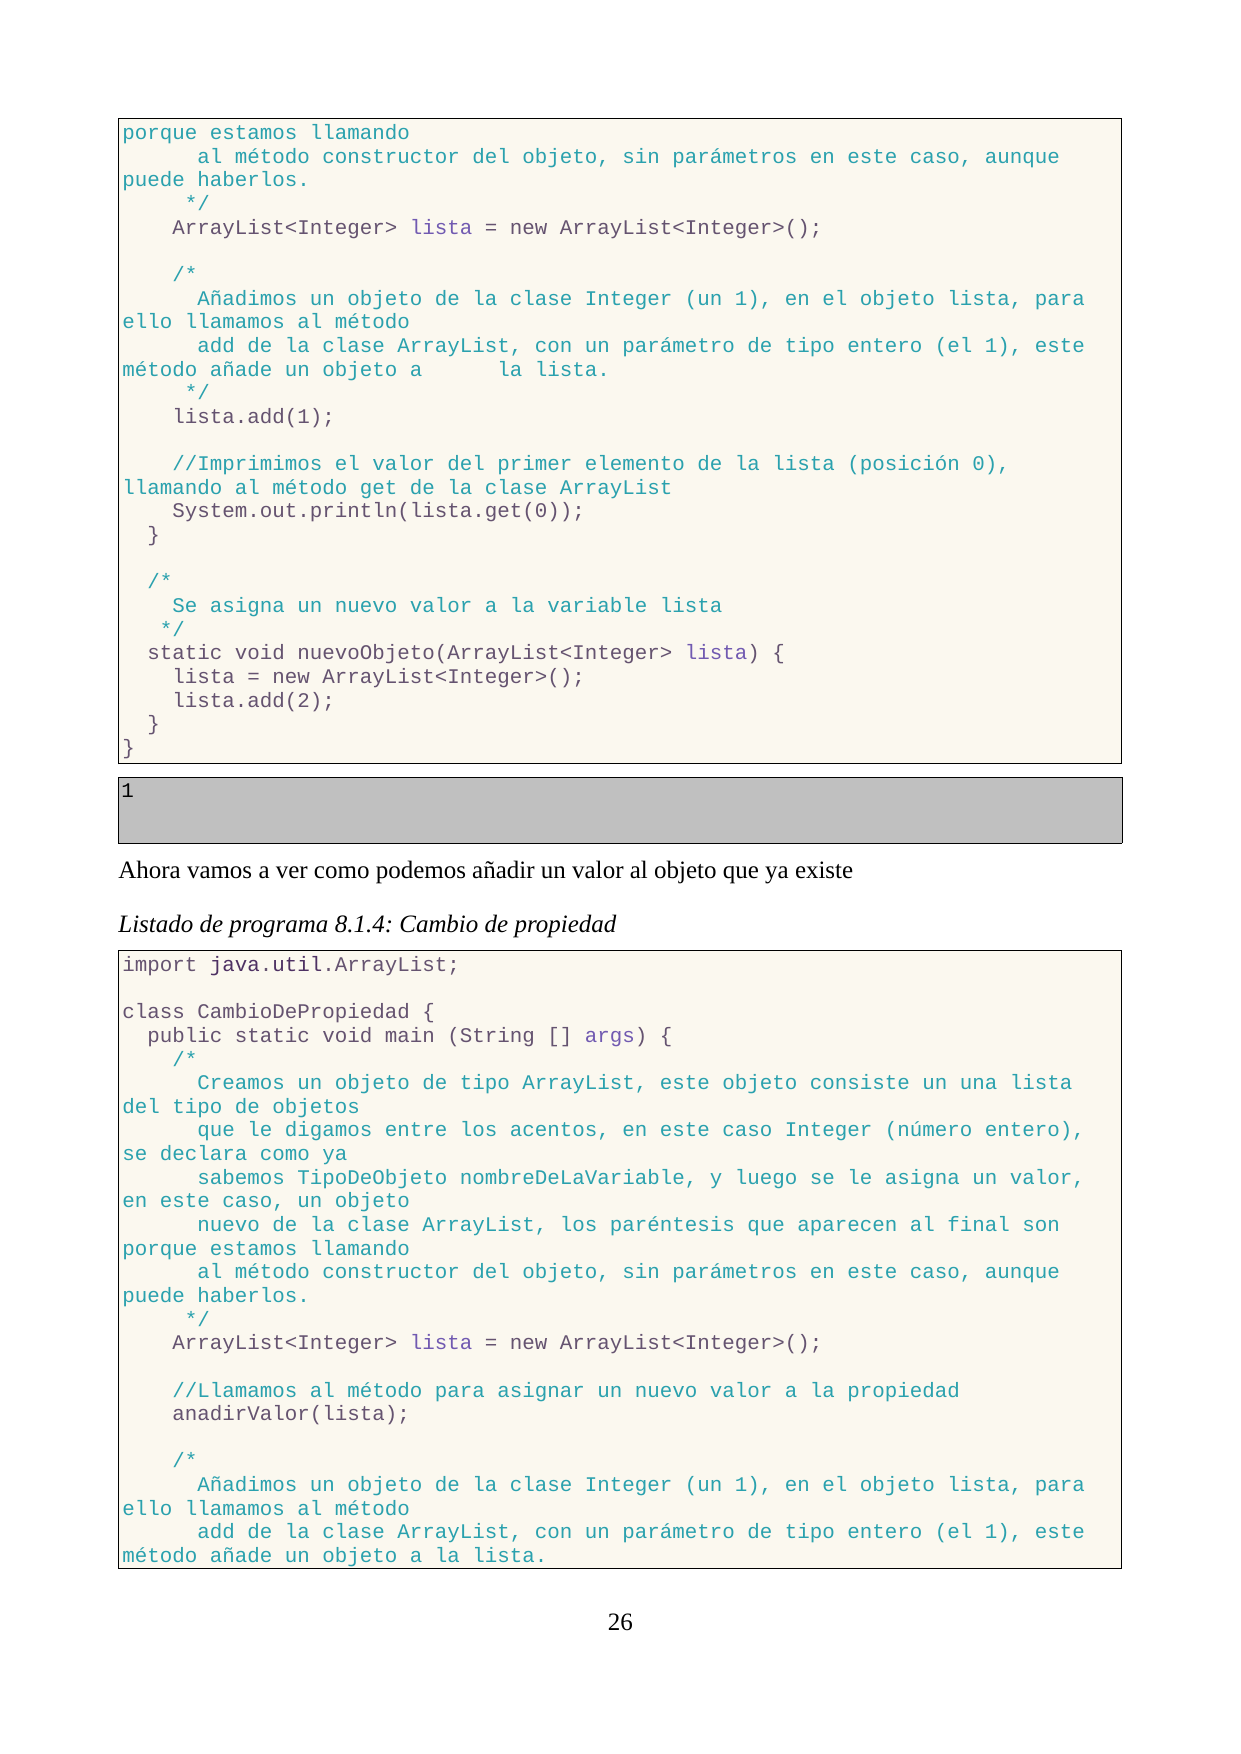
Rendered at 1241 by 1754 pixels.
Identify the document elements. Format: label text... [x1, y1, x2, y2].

text ArrayList<Integer> lista = new ArrayList<Integer>(); [119, 1328, 1121, 1352]
text /* [119, 567, 1121, 591]
text import java.util.ArrayList; [119, 951, 1121, 974]
text class CambioDePropiedad { [119, 997, 1121, 1021]
text Creamos un objeto de tipo ArrayList, este objeto consiste un una lista del tipo de objetos [119, 1068, 1121, 1116]
text que le digamos entre los acentos, en este caso Integer (número entero), se declara como ya [119, 1116, 1121, 1163]
text //Imprimimos el valor del primer elemento de la lista (posición 0), llamando al método get de la clase ArrayList [119, 449, 1121, 496]
text //Llamamos al método para asignar un nuevo valor a la propiedad [119, 1376, 1121, 1399]
text anadirValor(lista); [119, 1399, 1121, 1423]
text public static void main (String [] args) { [119, 1021, 1121, 1044]
text Se asigna un nuevo valor a la variable lista [119, 591, 1121, 615]
text al método constructor del objeto, sin parámetros en este caso, aunque puede haberlos. [119, 142, 1121, 189]
text */ [119, 378, 1121, 402]
text lista.add(1); [119, 402, 1121, 426]
text Añadimos un objeto de la clase Integer (un 1), en el objeto lista, para ello llamamos al método [119, 284, 1121, 331]
text */ [119, 615, 1121, 638]
text sabemos TipoDeObjeto nombreDeLaVariable, y luego se le asigna un valor, en este caso, un objeto [119, 1163, 1121, 1210]
text lista.add(2); [119, 686, 1121, 709]
text */ [119, 1305, 1121, 1328]
text al método constructor del objeto, sin parámetros en este caso, aunque puede haberlos. [119, 1257, 1121, 1305]
text } [119, 520, 1121, 544]
text System.out.println(lista.get(0)); [119, 496, 1121, 520]
list Listado de programa 8.1.4: Cambio de propiedad [118, 909, 1122, 937]
text porque estamos llamando [119, 119, 1121, 142]
text 1 [119, 778, 1122, 803]
text */ [119, 189, 1121, 213]
text /* [119, 1447, 1121, 1470]
text /* [119, 1044, 1121, 1068]
text lista = new ArrayList<Integer>(); [119, 662, 1121, 686]
text add de la clase ArrayList, con un parámetro de tipo entero (el 1), este método añade un objeto a la lista. [119, 1517, 1121, 1568]
text ArrayList<Integer> lista = new ArrayList<Integer>(); [119, 213, 1121, 236]
text } [119, 709, 1121, 733]
text add de la clase ArrayList, con un parámetro de tipo entero (el 1), este método añade un objeto a la lista. [119, 331, 1121, 378]
text Ahora vamos a ver como podemos añadir un valor al objeto que ya existe [118, 855, 1122, 884]
text static void nuevoObjeto(ArrayList<Integer> lista) { [119, 638, 1121, 662]
text nuevo de la clase ArrayList, los paréntesis que aparecen al final son porque estamos llamando [119, 1210, 1121, 1257]
text Añadimos un objeto de la clase Integer (un 1), en el objeto lista, para ello llamamos al método [119, 1470, 1121, 1517]
text /* [119, 260, 1121, 284]
text } [119, 733, 1121, 763]
